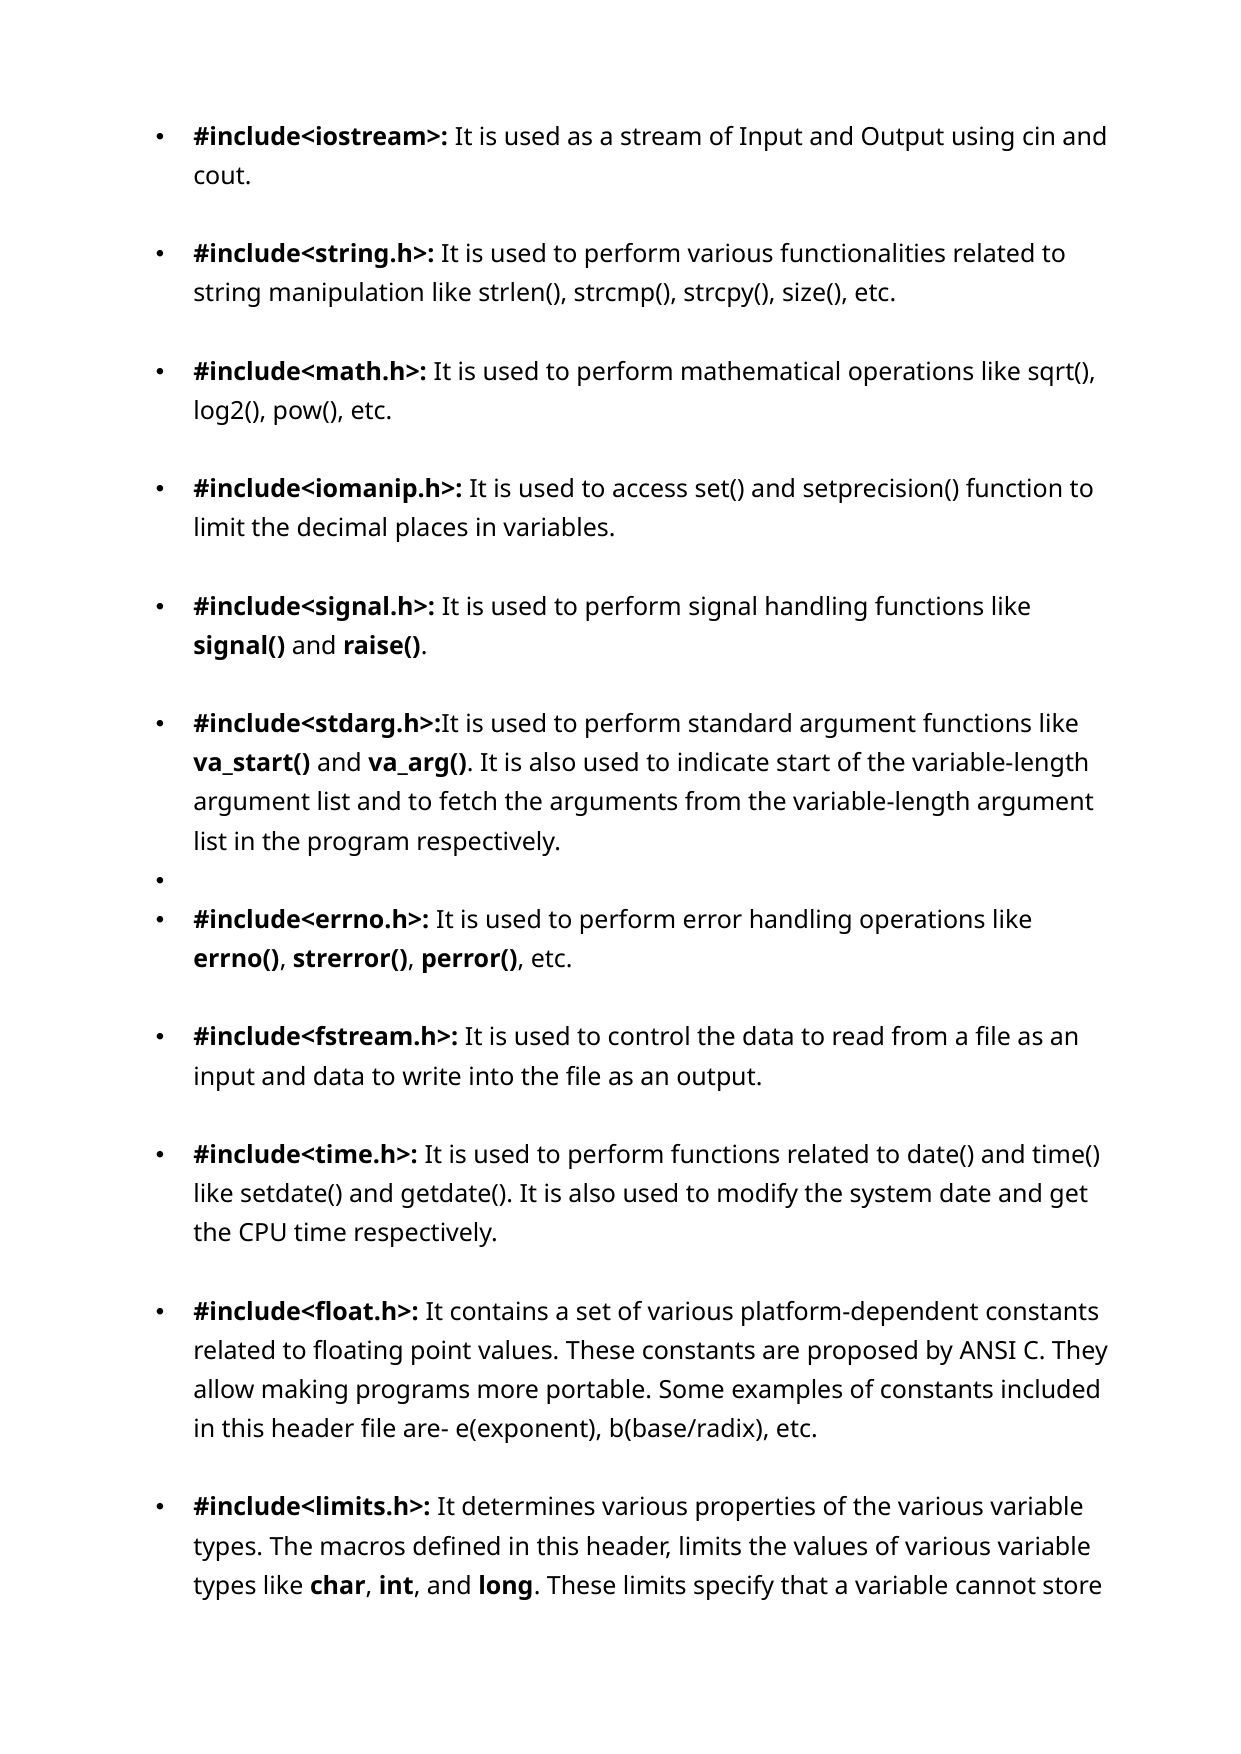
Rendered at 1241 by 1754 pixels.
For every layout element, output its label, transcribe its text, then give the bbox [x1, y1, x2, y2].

list #include<string.h>: It is used to perform various functionalities related to string manipulation like strlen(), strcmp(), strcpy(), size(), etc. [156, 236, 1122, 309]
list #include<iomanip.h>: It is used to access set() and setprecision() function to limit the decimal places in variables. [156, 471, 1122, 544]
list #include<fstream.h>: It is used to control the data to read from a file as an input and data to write into the file as an output. [156, 1019, 1122, 1092]
list #include<signal.h>: It is used to perform signal handling functions like signal() and raise(). [156, 588, 1122, 661]
list #include<limits.h>: It determines various properties of the various variable types. The macros defined in this header, limits the values of various variable types like char, int, and long. These limits specify that a variable cannot store [156, 1489, 1122, 1601]
list #include<iostream>: It is used as a stream of Input and Output using cin and cout. [156, 118, 1122, 191]
list #include<float.h>: It contains a set of various platform-dependent constants related to floating point values. These constants are proposed by ANSI C. They allow making programs more portable. Some examples of constants included in this header file are- e(exponent), b(base/radix), etc. [156, 1293, 1122, 1445]
list #include<errno.h>: It is used to perform error handling operations like errno(), strerror(), perror(), etc. [156, 901, 1122, 975]
list #include<time.h>: It is used to perform functions related to date() and time() like setdate() and getdate(). It is also used to modify the system date and get the CPU time respectively. [156, 1136, 1122, 1249]
list #include<stdarg.h>:It is used to perform standard argument functions like va_start() and va_arg(). It is also used to indicate start of the variable-length argument list and to fetch the arguments from the variable-length argument list in the program respectively. [156, 706, 1122, 857]
list #include<math.h>: It is used to perform mathematical operations like sqrt(), log2(), pow(), etc. [156, 353, 1122, 426]
